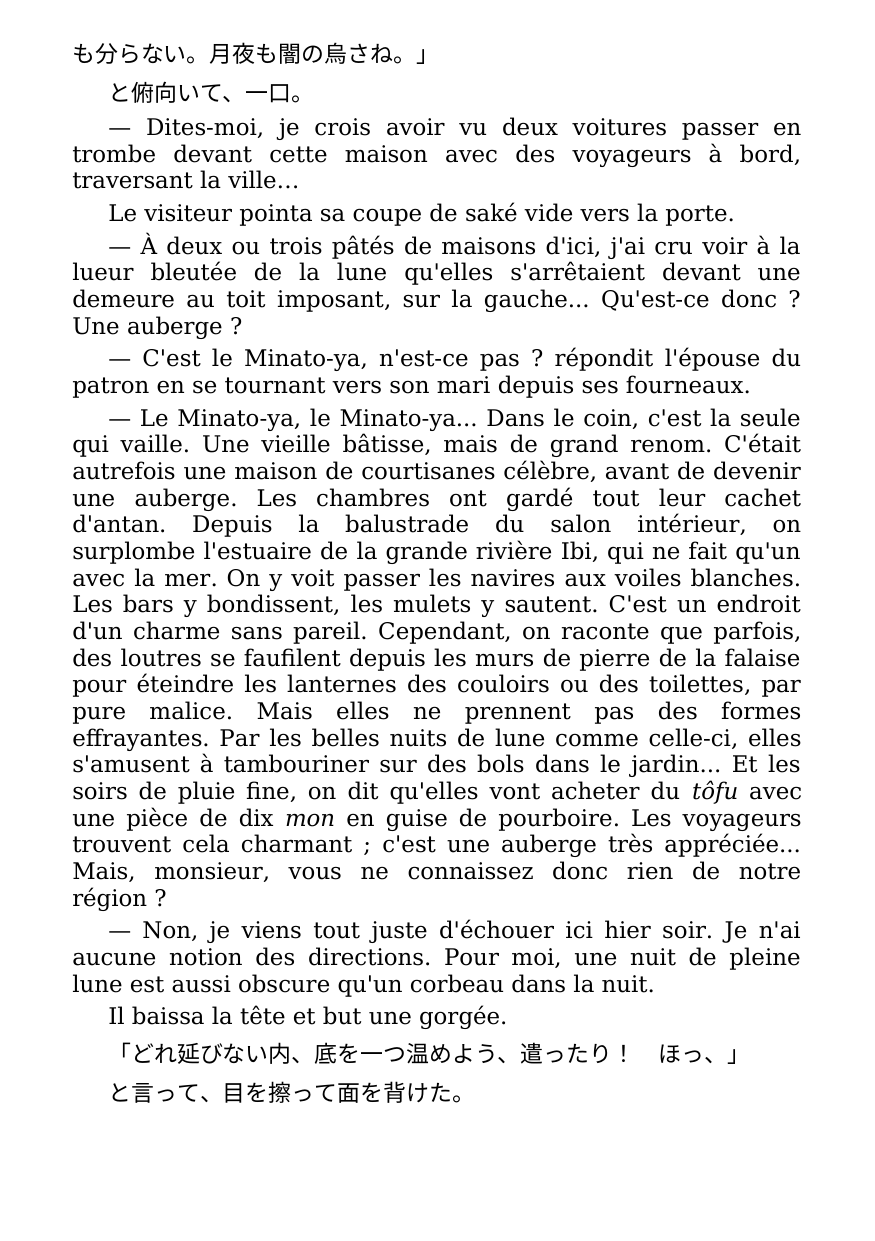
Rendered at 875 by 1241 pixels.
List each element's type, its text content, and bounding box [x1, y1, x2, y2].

text 「どれ延びない内、底を一つ温めよう、遣ったり！ ほっ、」 [72, 1036, 802, 1069]
text Il baissa la tête et but une gorgée. [72, 1003, 802, 1030]
text — À deux ou trois pâtés de maisons d'ici, j'ai cru voir à la lueur bleutée de la lune qu'elles s'arrêtaient devant une demeure au toit imposant, sur la gauche... Qu'est-ce donc ? Une auberge ? [72, 233, 802, 339]
text と言って、目を擦って面を背けた。 [72, 1075, 802, 1108]
text Le visiteur pointa sa coupe de saké vide vers la porte. [72, 200, 802, 227]
text も分らない。月夜も闇の烏さね。」 [72, 36, 802, 69]
text — Dites-moi, je crois avoir vu deux voitures passer en trombe devant cette maison avec des voyageurs à bord, traversant la ville… [72, 114, 802, 194]
text と俯向いて、一口。 [72, 75, 802, 108]
text — Non, je viens tout juste d'échouer ici hier soir. Je n'ai aucune notion des directions. Pour moi, une nuit de pleine lune est aussi obscure qu'un corbeau dans la nuit. [72, 917, 802, 997]
text — C'est le Minato-ya, n'est-ce pas ? répondit l'épouse du patron en se tournant vers son mari depuis ses fourneaux. [72, 346, 802, 399]
text — Le Minato-ya, le Minato-ya... Dans le coin, c'est la seule qui vaille. Une vieille bâtisse, mais de grand renom. C'était autrefois une maison de courtisanes célèbre, avant de devenir une auberge. Les chambres ont gardé tout leur cachet d'antan. Depuis la balustrade du salon intérieur, on surplombe l'estuaire de la grande rivière Ibi, qui ne fait qu'un avec la mer. On y voit passer les navires aux voiles blanches. Les bars y bondissent, les mulets y sautent. C'est un endroit d'un charme sans pareil. Cependant, on raconte que parfois, des loutres se faufilent depuis les murs de pierre de la falaise pour éteindre les lanternes des couloirs ou des toilettes, par pure malice. Mais elles ne prennent pas des formes effrayantes. Par les belles nuits de lune comme celle-ci, elles s'amusent à tambouriner sur des bols dans le jardin... Et les soirs de pluie fine, on dit qu'elles vont acheter du tôfu avec une pièce de dix mon en guise de pourboire. Les voyageurs trouvent cela charmant ; c'est une auberge très appréciée... Mais, monsieur, vous ne connaissez donc rien de notre région ? [72, 405, 802, 911]
